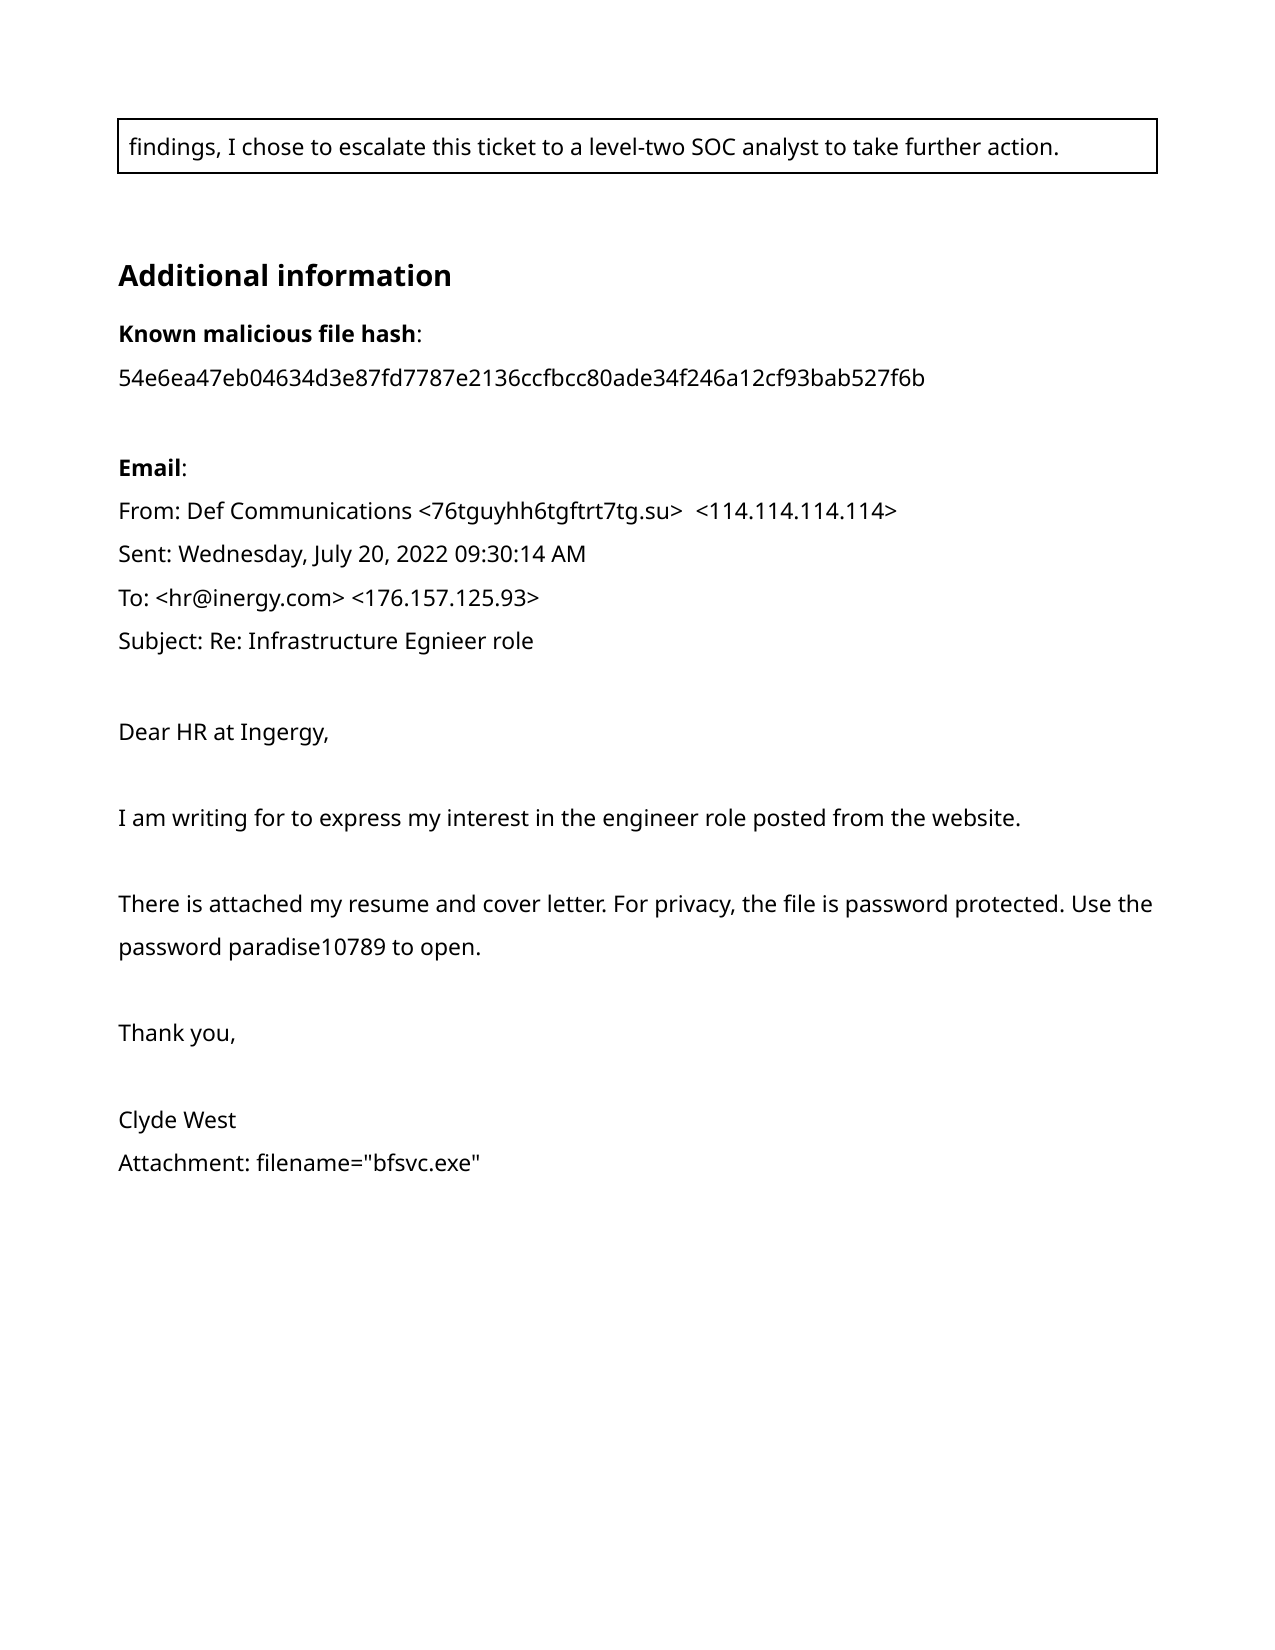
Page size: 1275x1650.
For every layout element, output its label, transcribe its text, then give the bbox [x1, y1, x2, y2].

text Sent: Wednesday, July 20, 2022 09:30:14 AM [118, 538, 1157, 570]
text Email: From: Def Communications <76tguyhh6tgftrt7tg.su> <114.114.114.114> [118, 452, 1157, 527]
table_cell findings, I chose to escalate this ticket to a level-two SOC analyst to take further action. [119, 120, 1156, 172]
text To: <hr@inergy.com> <176.157.125.93> Subject: Re: Infrastructure Egnieer role [118, 582, 1157, 656]
text Attachment: filename="bfsvc.exe" [118, 1147, 1157, 1178]
text Known malicious file hash: 54e6ea47eb04634d3e87fd7787e2136ccfbcc80ade34f246a12cf93bab527f6b [118, 318, 1157, 393]
text Dear HR at Ingergy, I am writing for to express my interest in the engineer role posted from the website. There is attached my resume and cover letter. For privacy, the file is password protected. Use the password paradise10789 to open. Thank you, Clyde West [118, 715, 1157, 1135]
subtitle Additional information [118, 255, 1157, 295]
